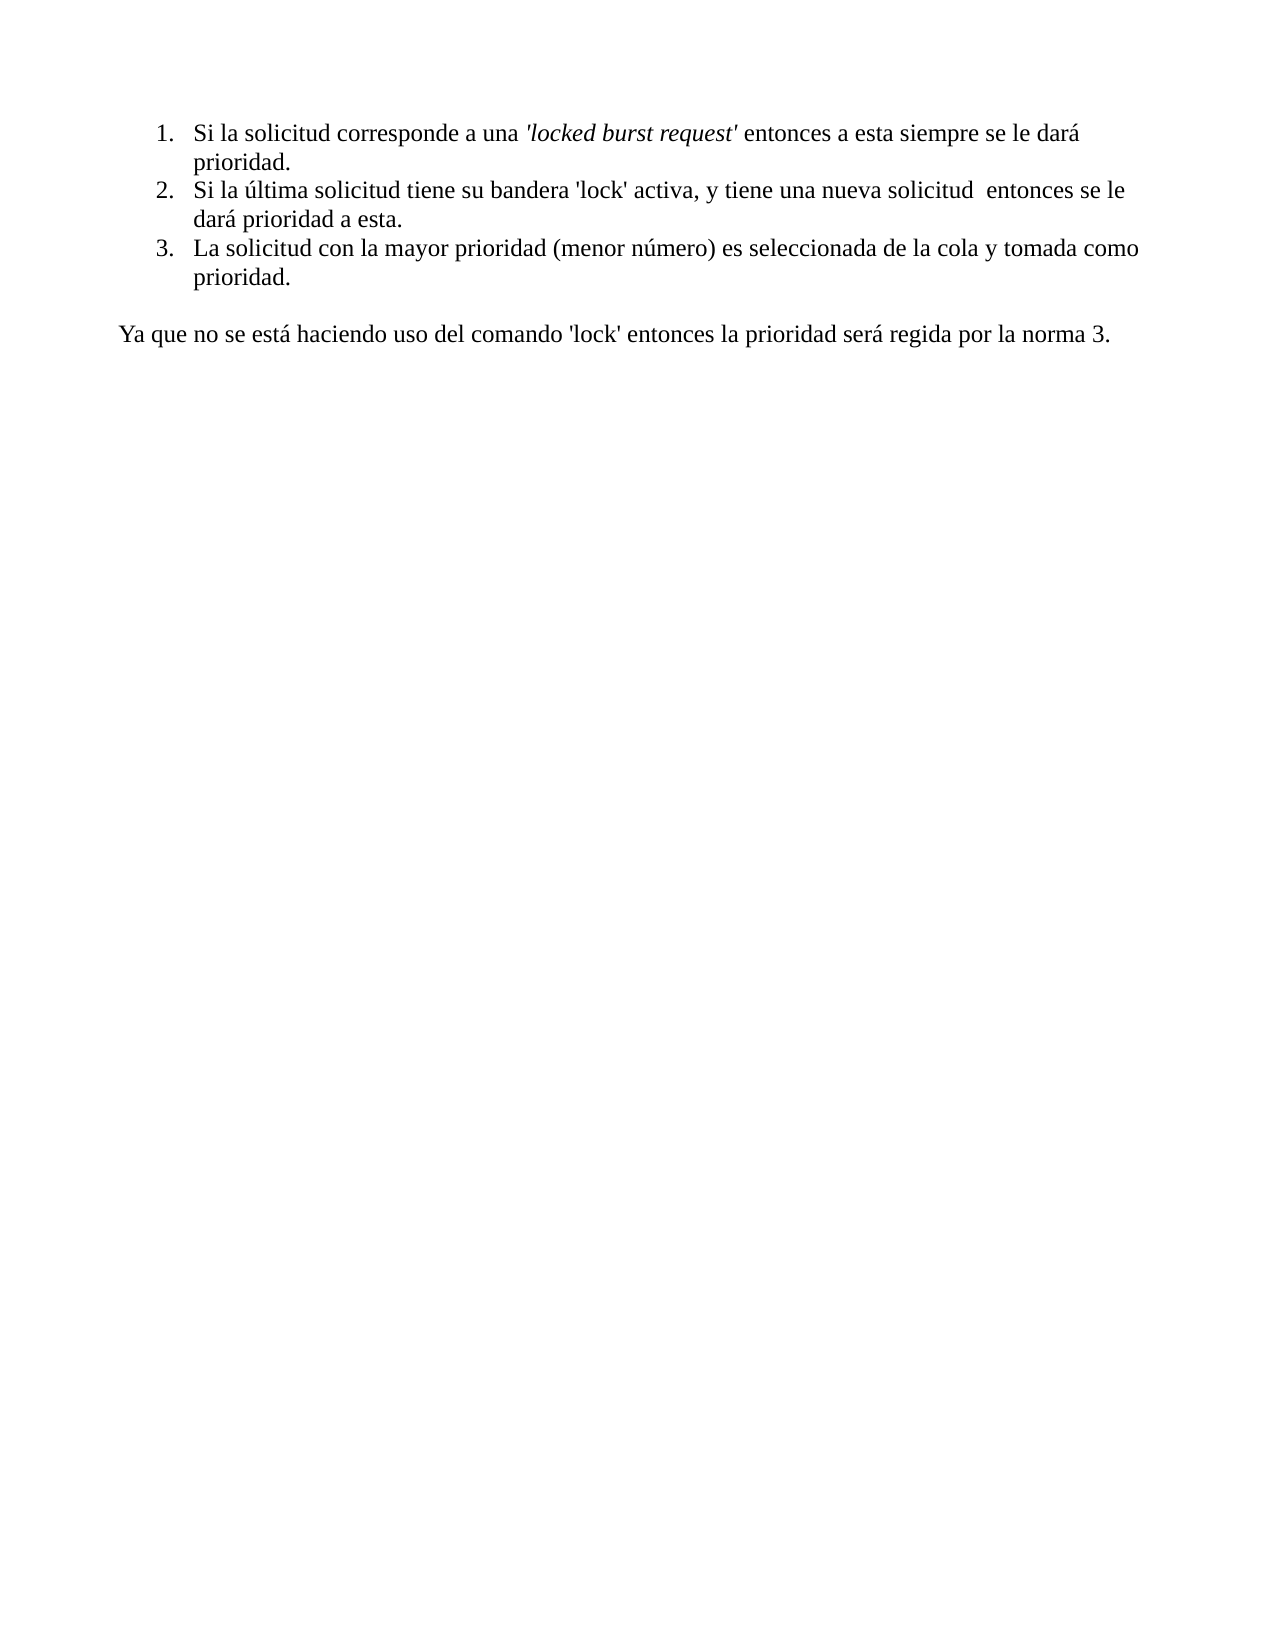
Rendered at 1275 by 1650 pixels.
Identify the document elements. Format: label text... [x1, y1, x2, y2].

list Si la última solicitud tiene su bandera 'lock' activa, y tiene una nueva solicitud entonces se le dará prioridad a esta. [156, 176, 1157, 233]
list Si la solicitud corresponde a una 'locked burst request' entonces a esta siempre se le dará prioridad. [156, 118, 1157, 176]
text Ya que no se está haciendo uso del comando 'lock' entonces la prioridad será regida por la norma 3. [118, 319, 1157, 348]
list La solicitud con la mayor prioridad (menor número) es seleccionada de la cola y tomada como prioridad. [156, 233, 1157, 291]
